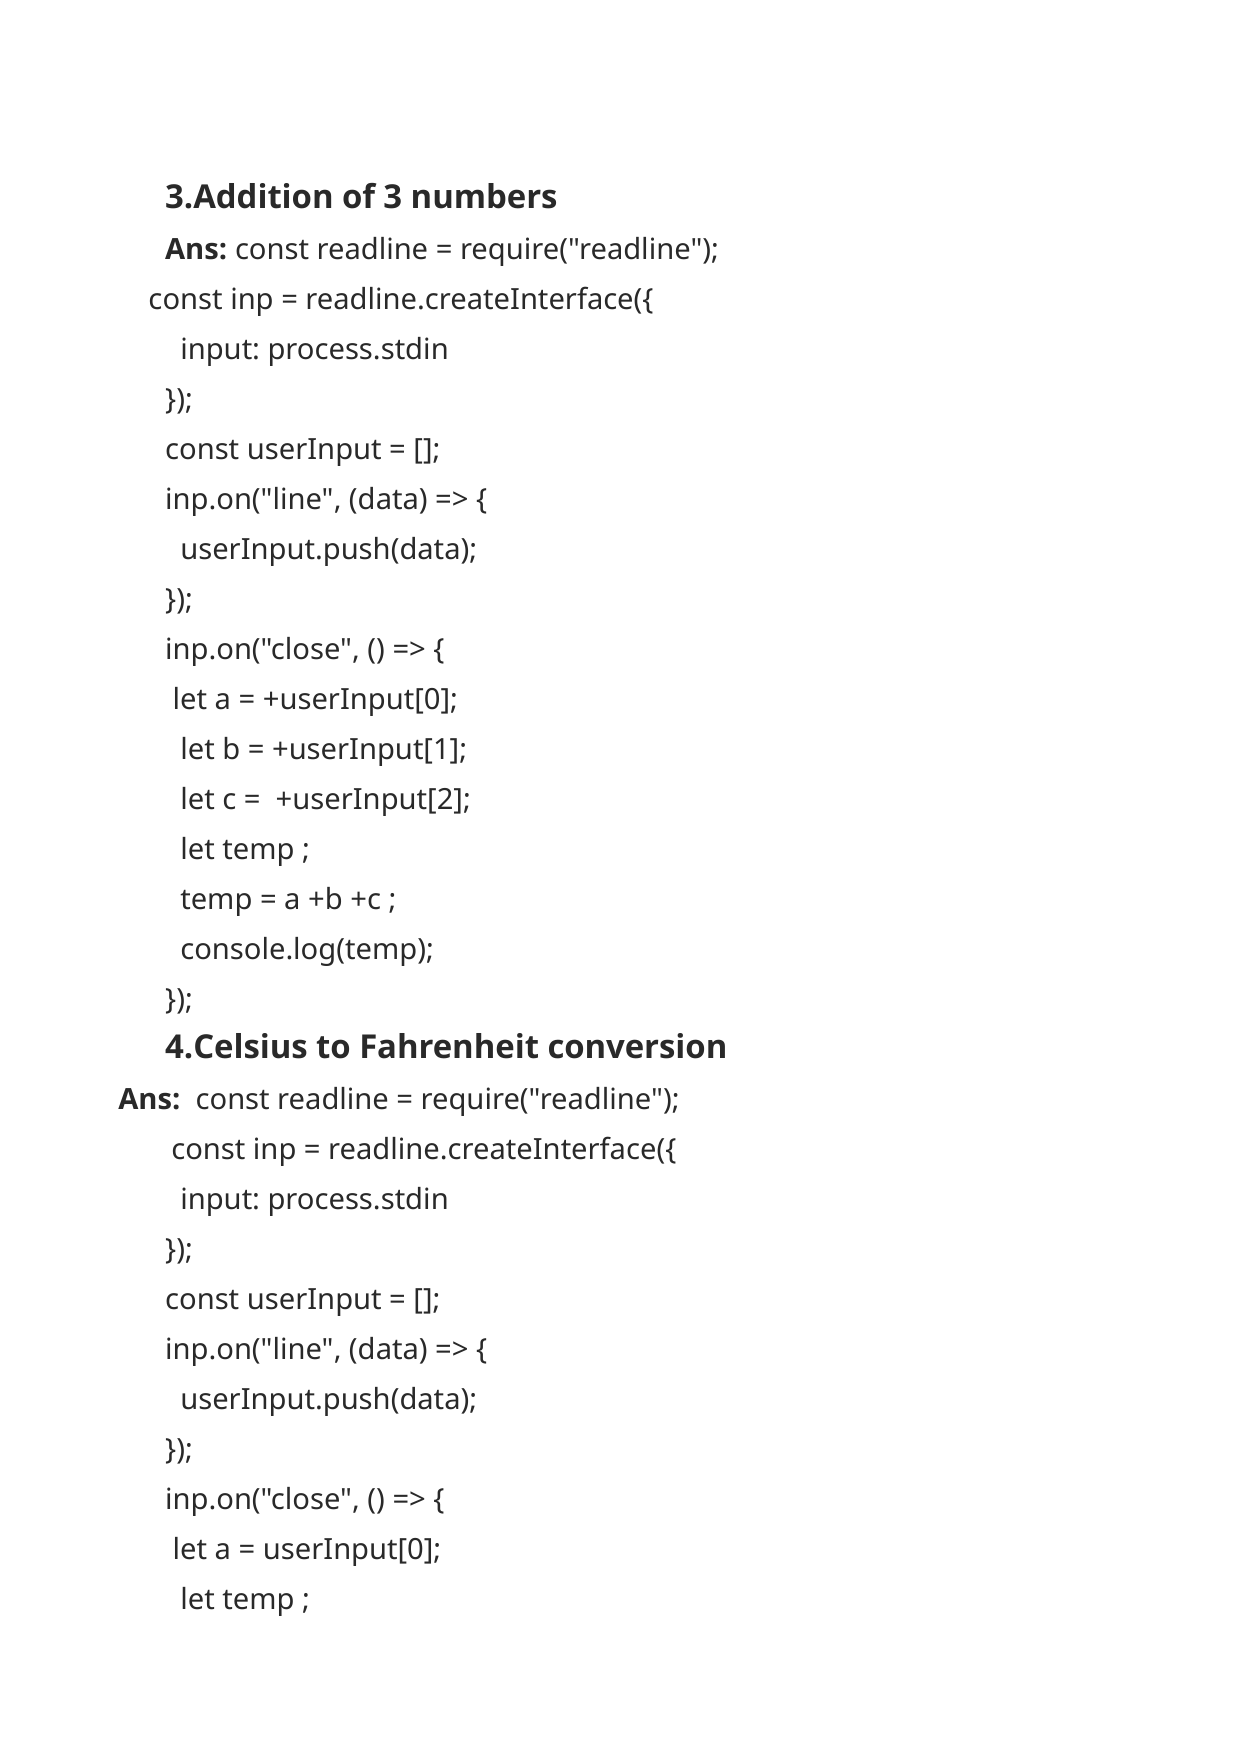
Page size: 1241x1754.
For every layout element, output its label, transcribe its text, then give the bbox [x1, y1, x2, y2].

text }); [165, 568, 1122, 618]
text userInput.push(data); [165, 518, 1122, 568]
text input: process.stdin [165, 318, 1122, 368]
text let a = +userInput[0]; [165, 668, 1122, 718]
text Ans: const readline = require("readline"); [165, 218, 1122, 268]
text userInput.push(data); [165, 1368, 1122, 1418]
text inp.on("line", (data) => { [165, 468, 1122, 518]
text }); [165, 368, 1122, 418]
text let temp ; [165, 1568, 1122, 1618]
text let temp ; [165, 818, 1122, 868]
text console.log(temp); [165, 918, 1122, 968]
text temp = a +b +c ; [165, 868, 1122, 918]
text Ans: const readline = require("readline"); [118, 1068, 1122, 1118]
text }); [165, 1418, 1122, 1468]
text input: process.stdin [165, 1168, 1122, 1218]
text const userInput = []; [165, 418, 1122, 468]
text const inp = readline.createInterface({ [118, 1118, 1122, 1168]
text }); [165, 968, 1122, 1018]
text let b = +userInput[1]; [165, 718, 1122, 768]
text inp.on("close", () => { [165, 618, 1122, 668]
list Addition of 3 numbers [165, 168, 1122, 218]
text inp.on("close", () => { [165, 1468, 1122, 1518]
text inp.on("line", (data) => { [165, 1318, 1122, 1368]
text let c = +userInput[2]; [165, 768, 1122, 818]
text let a = userInput[0]; [165, 1518, 1122, 1568]
list Celsius to Fahrenheit conversion [165, 1018, 1122, 1068]
text const inp = readline.createInterface({ [118, 268, 1122, 318]
text const userInput = []; [165, 1268, 1122, 1318]
text }); [165, 1218, 1122, 1268]
